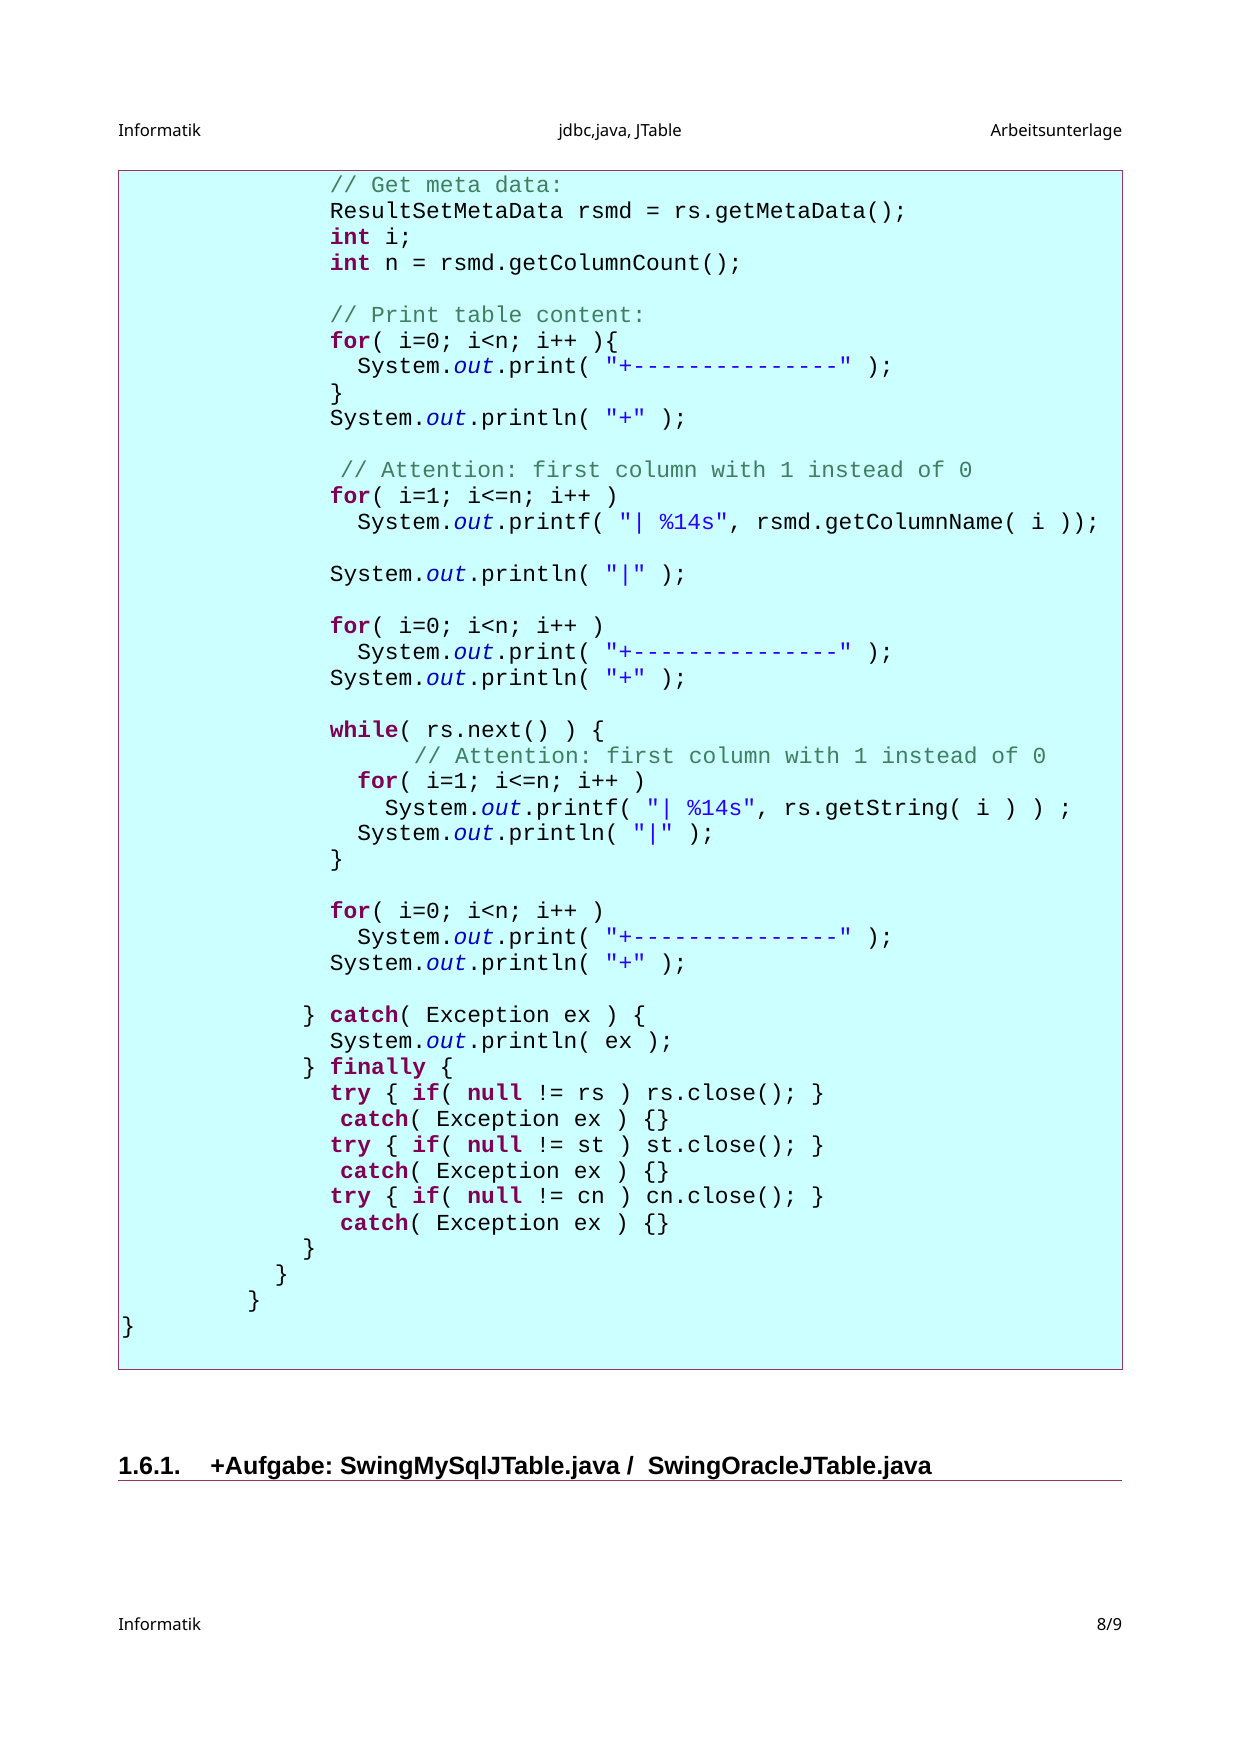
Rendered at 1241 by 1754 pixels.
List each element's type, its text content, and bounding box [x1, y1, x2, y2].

text for( i=0; i<n; i++ ){ [119, 326, 1122, 352]
text try { if( null != st ) st.close(); } [119, 1130, 1122, 1156]
text try { if( null != cn ) cn.close(); } [119, 1182, 1122, 1208]
text System.out.println( "+" ); [119, 404, 1122, 430]
text ResultSetMetaData rsmd = rs.getMetaData(); [119, 196, 1122, 222]
text catch( Exception ex ) {} [119, 1156, 1122, 1182]
text for( i=1; i<=n; i++ ) [119, 482, 1122, 507]
text } finally { [119, 1052, 1122, 1078]
text int i; [119, 222, 1122, 248]
text System.out.printf( "| %14s", rsmd.getColumnName( i )); [119, 507, 1122, 533]
text while( rs.next() ) { [119, 715, 1122, 741]
text System.out.println( ex ); [119, 1026, 1122, 1052]
text System.out.printf( "| %14s", rs.getString( i ) ) ; [119, 793, 1122, 819]
text System.out.println( "|" ); [119, 819, 1122, 845]
text System.out.println( "+" ); [119, 948, 1122, 974]
text } [119, 1234, 1122, 1260]
text System.out.print( "+---------------" ); [119, 922, 1122, 948]
text // Attention: first column with 1 instead of 0 [119, 741, 1122, 767]
text } [119, 378, 1122, 404]
text // Get meta data: [119, 171, 1122, 196]
subtitle +Aufgabe: SwingMySqlJTable.java / SwingOracleJTable.java [118, 1451, 1122, 1480]
text System.out.print( "+---------------" ); [119, 352, 1122, 378]
text // Print table content: [119, 300, 1122, 326]
text catch( Exception ex ) {} [119, 1104, 1122, 1130]
text System.out.print( "+---------------" ); [119, 637, 1122, 663]
text } catch( Exception ex ) { [119, 1000, 1122, 1026]
text for( i=0; i<n; i++ ) [119, 897, 1122, 922]
text System.out.println( "|" ); [119, 559, 1122, 585]
text System.out.println( "+" ); [119, 663, 1122, 689]
text // Attention: first column with 1 instead of 0 [119, 456, 1122, 482]
text try { if( null != rs ) rs.close(); } [119, 1078, 1122, 1104]
text } [119, 845, 1122, 871]
text } [119, 1260, 1122, 1286]
text int n = rsmd.getColumnCount(); [119, 248, 1122, 274]
text } [119, 1286, 1122, 1312]
text for( i=1; i<=n; i++ ) [119, 767, 1122, 793]
text for( i=0; i<n; i++ ) [119, 611, 1122, 637]
text } [119, 1312, 1122, 1337]
text catch( Exception ex ) {} [119, 1208, 1122, 1234]
